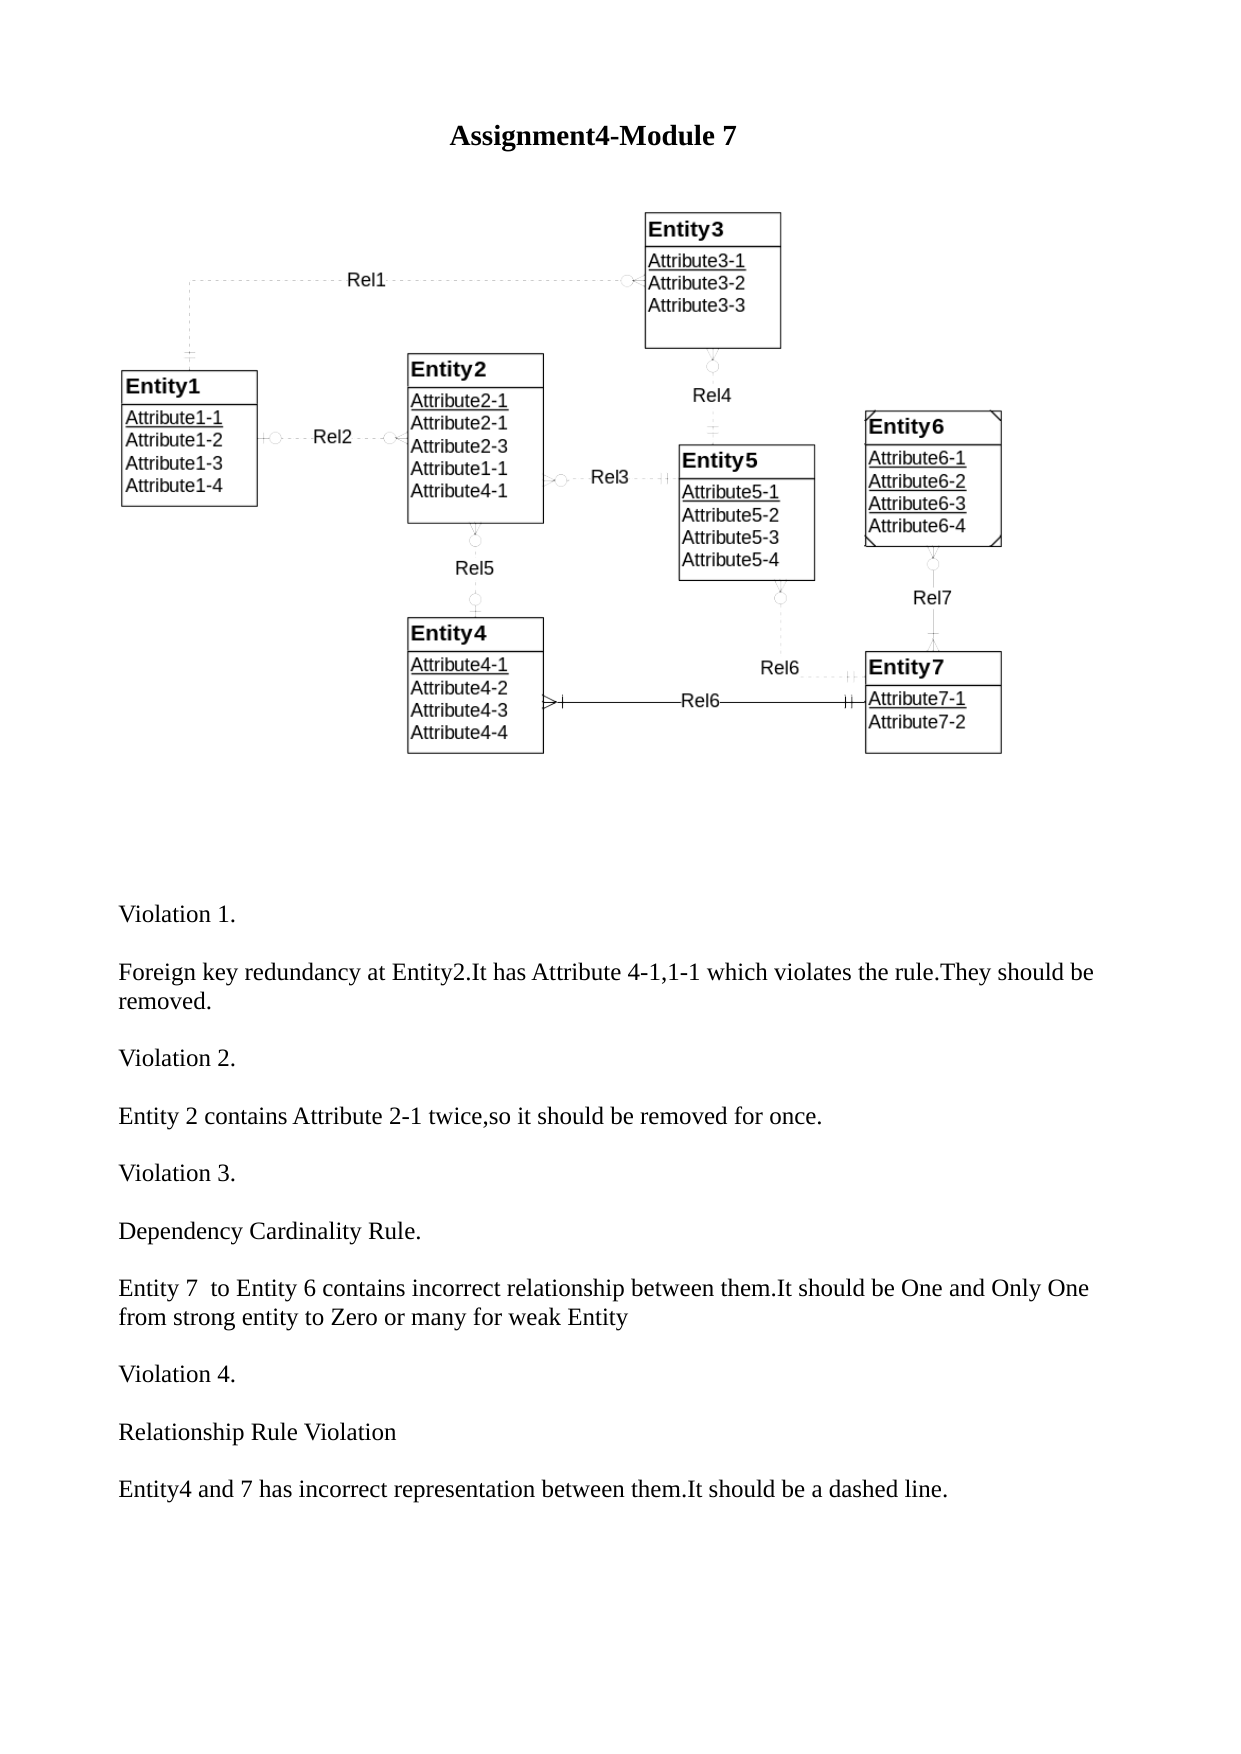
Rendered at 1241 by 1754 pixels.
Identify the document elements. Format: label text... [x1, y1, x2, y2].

text Assignment4-Module 7 [118, 118, 1122, 152]
text Entity 2 contains Attribute 2-1 twice,so it should be removed for once. Violation 3. Dependency Cardinality Rule. [118, 1101, 1122, 1273]
text Foreign key redundancy at Entity2.It has Attribute 4-1,1-1 which violates the rule.They should be removed. Violation 2. [118, 957, 1122, 1101]
text Violation 1. [118, 899, 1122, 928]
text Entity 7 to Entity 6 contains incorrect relationship between them.It should be One and Only One from strong entity to Zero or many for weak Entity Violation 4. Relationship Rule Violation Entity4 and 7 has incorrect representation between them.It should be a dashed line. [118, 1273, 1122, 1503]
